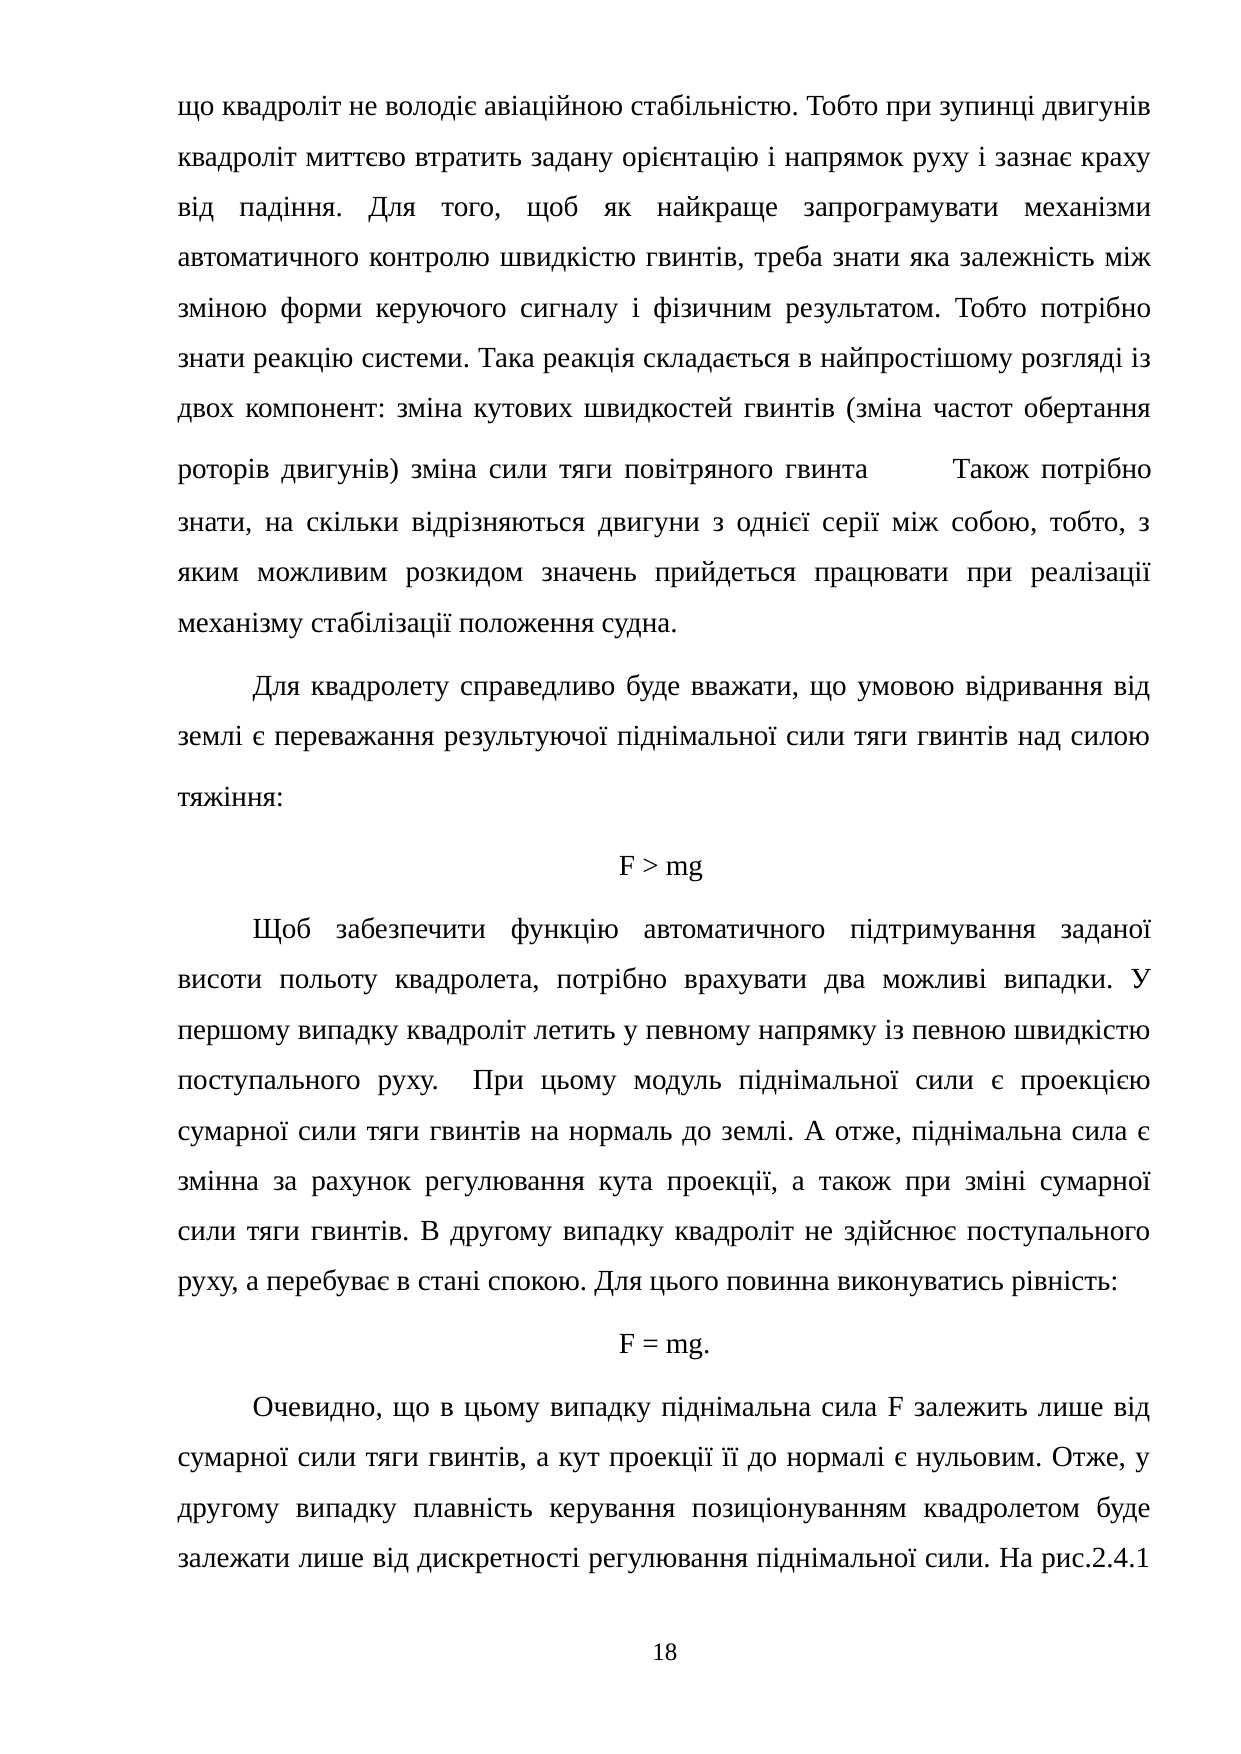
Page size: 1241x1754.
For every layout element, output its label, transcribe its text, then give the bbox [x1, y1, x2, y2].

text Щоб забезпечити функцію автоматичного підтримування заданої висоти польоту квадролета, потрібно врахувати два можливі випадки. У першому випадку квадроліт летить у певному напрямку із певною швидкістю поступального руху. При цьому модуль піднімальної сили є проекцією сумарної сили тяги гвинтів на нормаль до землі. А отже, піднімальна сила є змінна за рахунок регулювання кута проекції, а також при зміні сумарної сили тяги гвинтів. В другому випадку квадроліт не здійснює поступального руху, а перебуває в стані спокою. Для цього повинна виконуватись рівність: [177, 911, 1152, 1297]
text F = mg. [177, 1326, 1152, 1360]
text Для квадролету справедливо буде вважати, що умовою відривання від землі є переважання результуючої піднімальної сили тяги гвинтів над силою тяжіння: [177, 668, 1152, 815]
text Очевидно, що в цьому випадку піднімальна сила F залежить лише від сумарної сили тяги гвинтів, а кут проекції її до нормалі є нульовим. Отже, у другому випадку плавність керування позиціонуванням квадролетом буде залежати лише від дискретності регулювання піднімальної сили. На рис.2.4.1 [177, 1389, 1152, 1574]
text F > mg [177, 848, 1152, 882]
text що квадроліт не володіє авіаційною стабільністю. Тобто при зупинці двигунів квадроліт миттєво втратить задану орієнтацію і напрямок руху і зазнає краху від падіння. Для того, щоб як найкраще запрограмувати механізми автоматичного контролю швидкістю гвинтів, треба знати яка залежність між зміною форми керуючого сигналу і фізичним результатом. Тобто потрібно знати реакцію системи. Така реакція складається в найпростішому розгляді із двох компонент: зміна кутових швидкостей гвинтів (зміна частот обертання роторів двигунів) зміна сили тяги повітряного гвинта Також потрібно знати, на скільки відрізняються двигуни з однієї серії між собою, тобто, з яким можливим розкидом значень прийдеться працювати при реалізації механізму стабілізації положення судна. [177, 88, 1152, 638]
